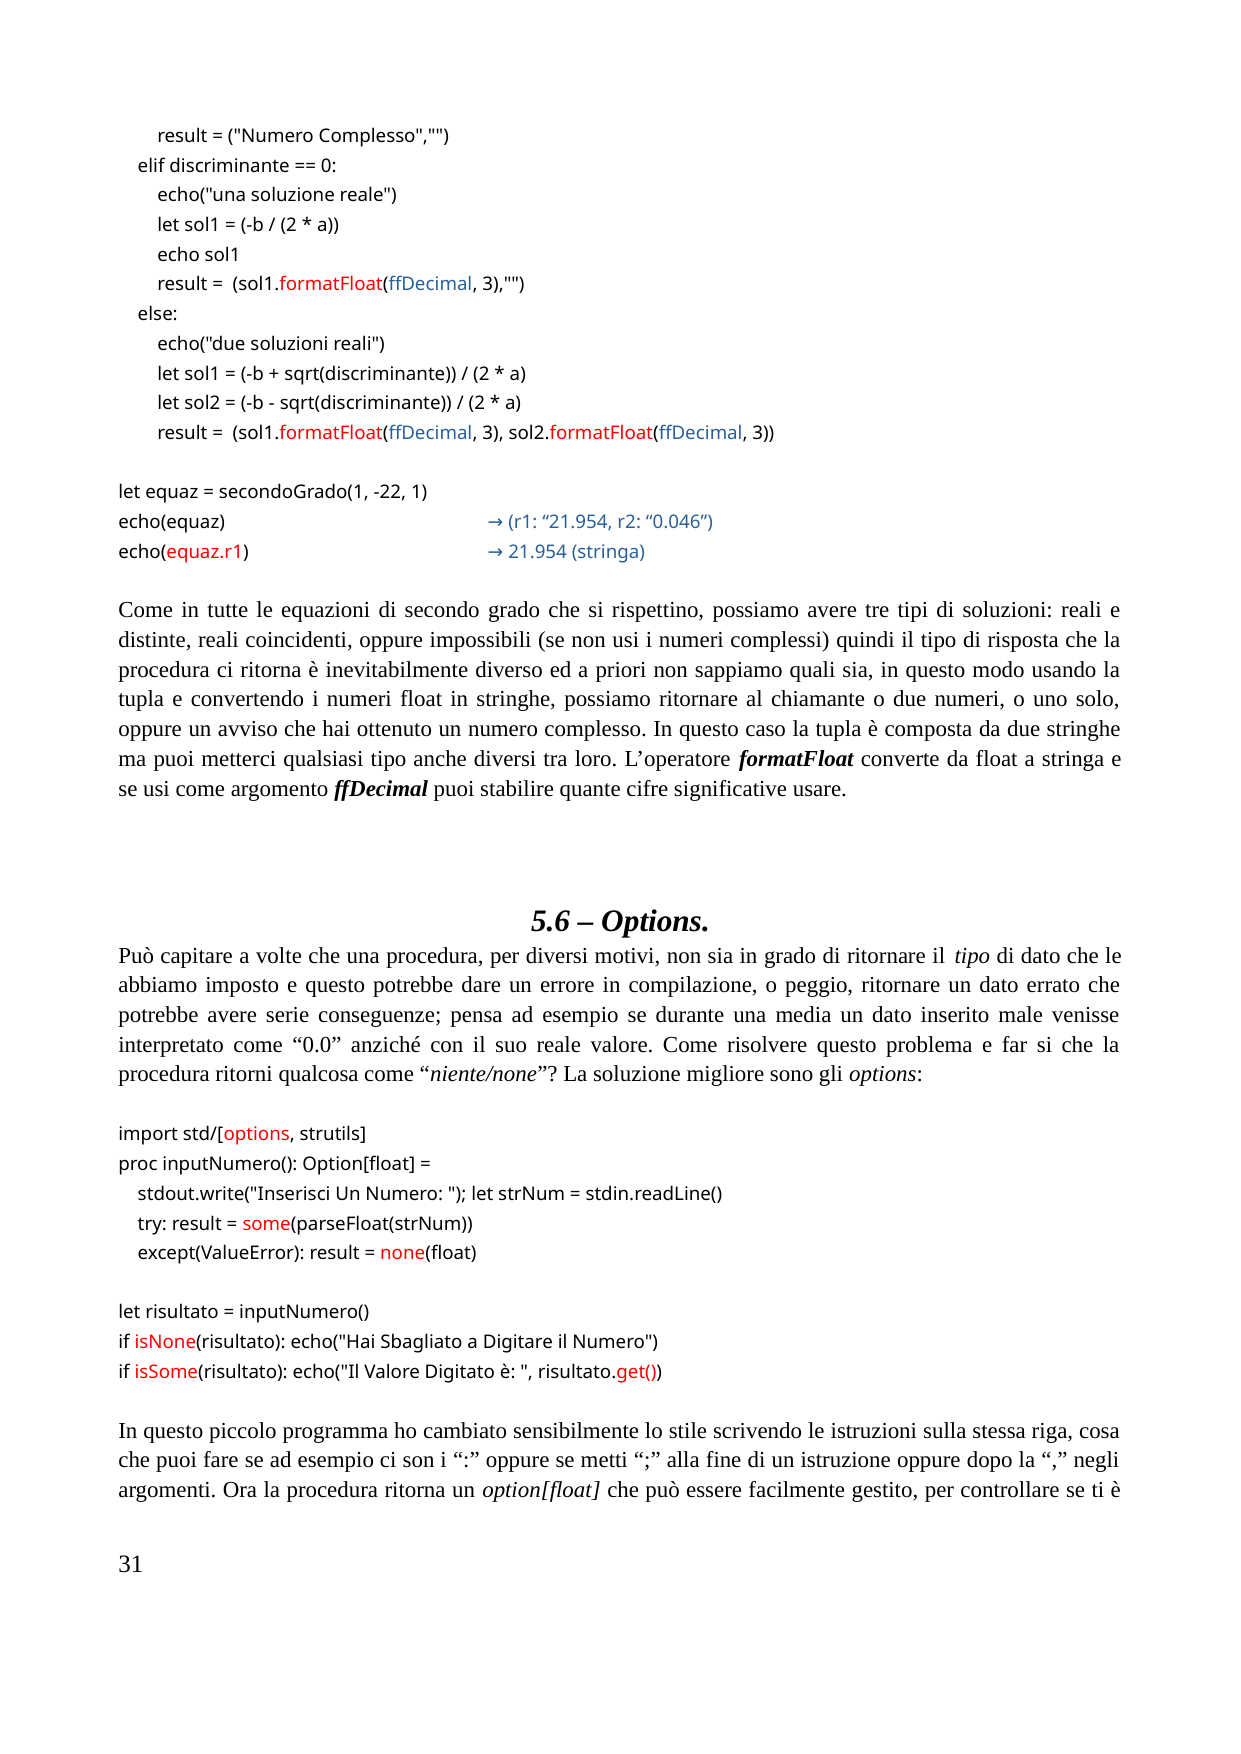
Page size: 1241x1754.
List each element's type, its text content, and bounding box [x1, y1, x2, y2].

text except(ValueError): result = none(float) [118, 1235, 1122, 1265]
text elif discriminante == 0: [118, 148, 1122, 177]
text result = (sol1.formatFloat(ffDecimal, 3), sol2.formatFloat(ffDecimal, 3)) [118, 415, 1122, 445]
text In questo piccolo programma ho cambiato sensibilmente lo stile scrivendo le istruzioni sulla stessa riga, cosa che puoi fare se ad esempio ci son i “:” oppure se metti “;” alla fine di un istruzione oppure dopo la “,” negli argomenti. Ora la procedura ritorna un option[float] che può essere facilmente gestito, per controllare se ti è [118, 1413, 1122, 1502]
text proc inputNumero(): Option[float] = [118, 1146, 1122, 1176]
text echo(equaz) → (r1: “21.954, r2: “0.046”) [118, 504, 1122, 534]
text if isNone(risultato): echo("Hai Sbagliato a Digitare il Numero") [118, 1324, 1122, 1354]
text Come in tutte le equazioni di secondo grado che si rispettino, possiamo avere tre tipi di soluzioni: reali e distinte, reali coincidenti, oppure impossibili (se non usi i numeri complessi) quindi il tipo di risposta che la procedura ci ritorna è inevitabilmente diverso ed a priori non sappiamo quali sia, in questo modo usando la tupla e convertendo i numeri float in stringhe, possiamo ritornare al chiamante o due numeri, o uno solo, oppure un avviso che hai ottenuto un numero complesso. In questo caso la tupla è composta da due stringhe ma puoi metterci qualsiasi tipo anche diversi tra loro. L’operatore formatFloat converte da float a stringa e se usi come argomento ffDecimal puoi stabilire quante cifre significative usare. [118, 593, 1122, 801]
text try: result = some(parseFloat(strNum)) [118, 1206, 1122, 1235]
text let sol1 = (-b / (2 * a)) [118, 207, 1122, 237]
text let sol2 = (-b - sqrt(discriminante)) / (2 * a) [118, 385, 1122, 415]
text let equaz = secondoGrado(1, -22, 1) [118, 474, 1122, 504]
text stdout.write("Inserisci Un Numero: "); let strNum = stdin.readLine() [118, 1176, 1122, 1206]
text import std/[options, strutils] [118, 1117, 1122, 1146]
text 5.6 – Options. [118, 902, 1122, 938]
text echo("due soluzioni reali") [118, 326, 1122, 356]
text let sol1 = (-b + sqrt(discriminante)) / (2 * a) [118, 356, 1122, 385]
text result = (sol1.formatFloat(ffDecimal, 3),"") [118, 267, 1122, 296]
text echo("una soluzione reale") [118, 177, 1122, 207]
text result = ("Numero Complesso","") [118, 118, 1122, 148]
text echo(equaz.r1) → 21.954 (stringa) [118, 534, 1122, 563]
text let risultato = inputNumero() [118, 1295, 1122, 1324]
text Può capitare a volte che una procedura, per diversi motivi, non sia in grado di ritornare il tipo di dato che le abbiamo imposto e questo potrebbe dare un errore in compilazione, o peggio, ritornare un dato errato che potrebbe avere serie conseguenze; pensa ad esempio se durante una media un dato inserito male venisse interpretato come “0.0” anziché con il suo reale valore. Come risolvere questo problema e far si che la procedura ritorni qualcosa come “niente/none”? La soluzione migliore sono gli options: [118, 938, 1122, 1087]
text else: [118, 296, 1122, 326]
text echo sol1 [118, 237, 1122, 267]
text if isSome(risultato): echo("Il Valore Digitato è: ", risultato.get()) [118, 1354, 1122, 1384]
